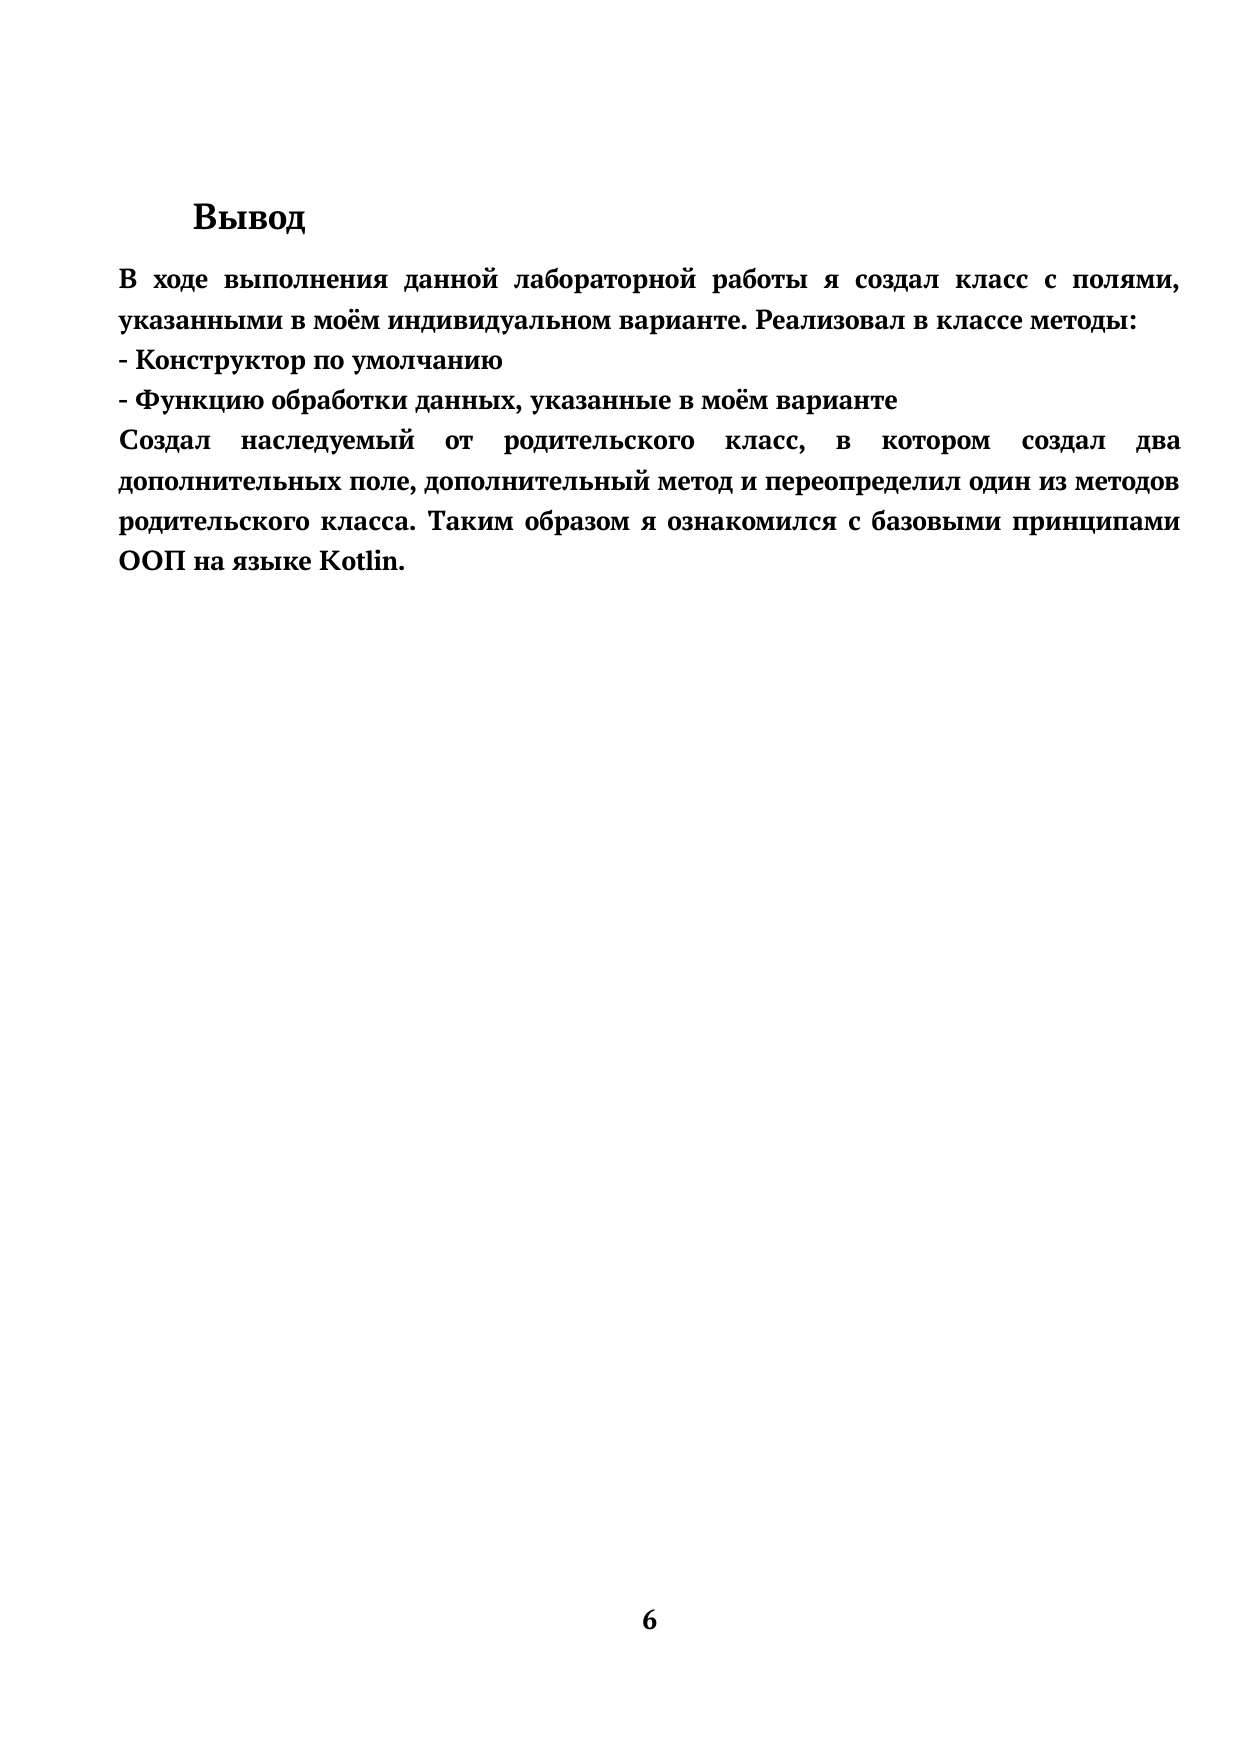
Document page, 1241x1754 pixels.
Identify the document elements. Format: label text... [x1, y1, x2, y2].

text Создал наследуемый от родительского класс, в котором создал два дополнительных поле, дополнительный метод и переопределил один из методов родительского класса. Таким образом я ознакомился с базовыми принципами ООП на языке Kotlin. [118, 422, 1181, 577]
text В ходе выполнения данной лабораторной работы я создал класс с полями, указанными в моём индивидуальном варианте. Реализовал в классе методы: [118, 262, 1181, 335]
text - Конструктор по умолчанию [118, 342, 1181, 376]
text - Функцию обработки данных, указанные в моём варианте [118, 382, 1181, 416]
subtitle Вывод [192, 194, 1181, 238]
